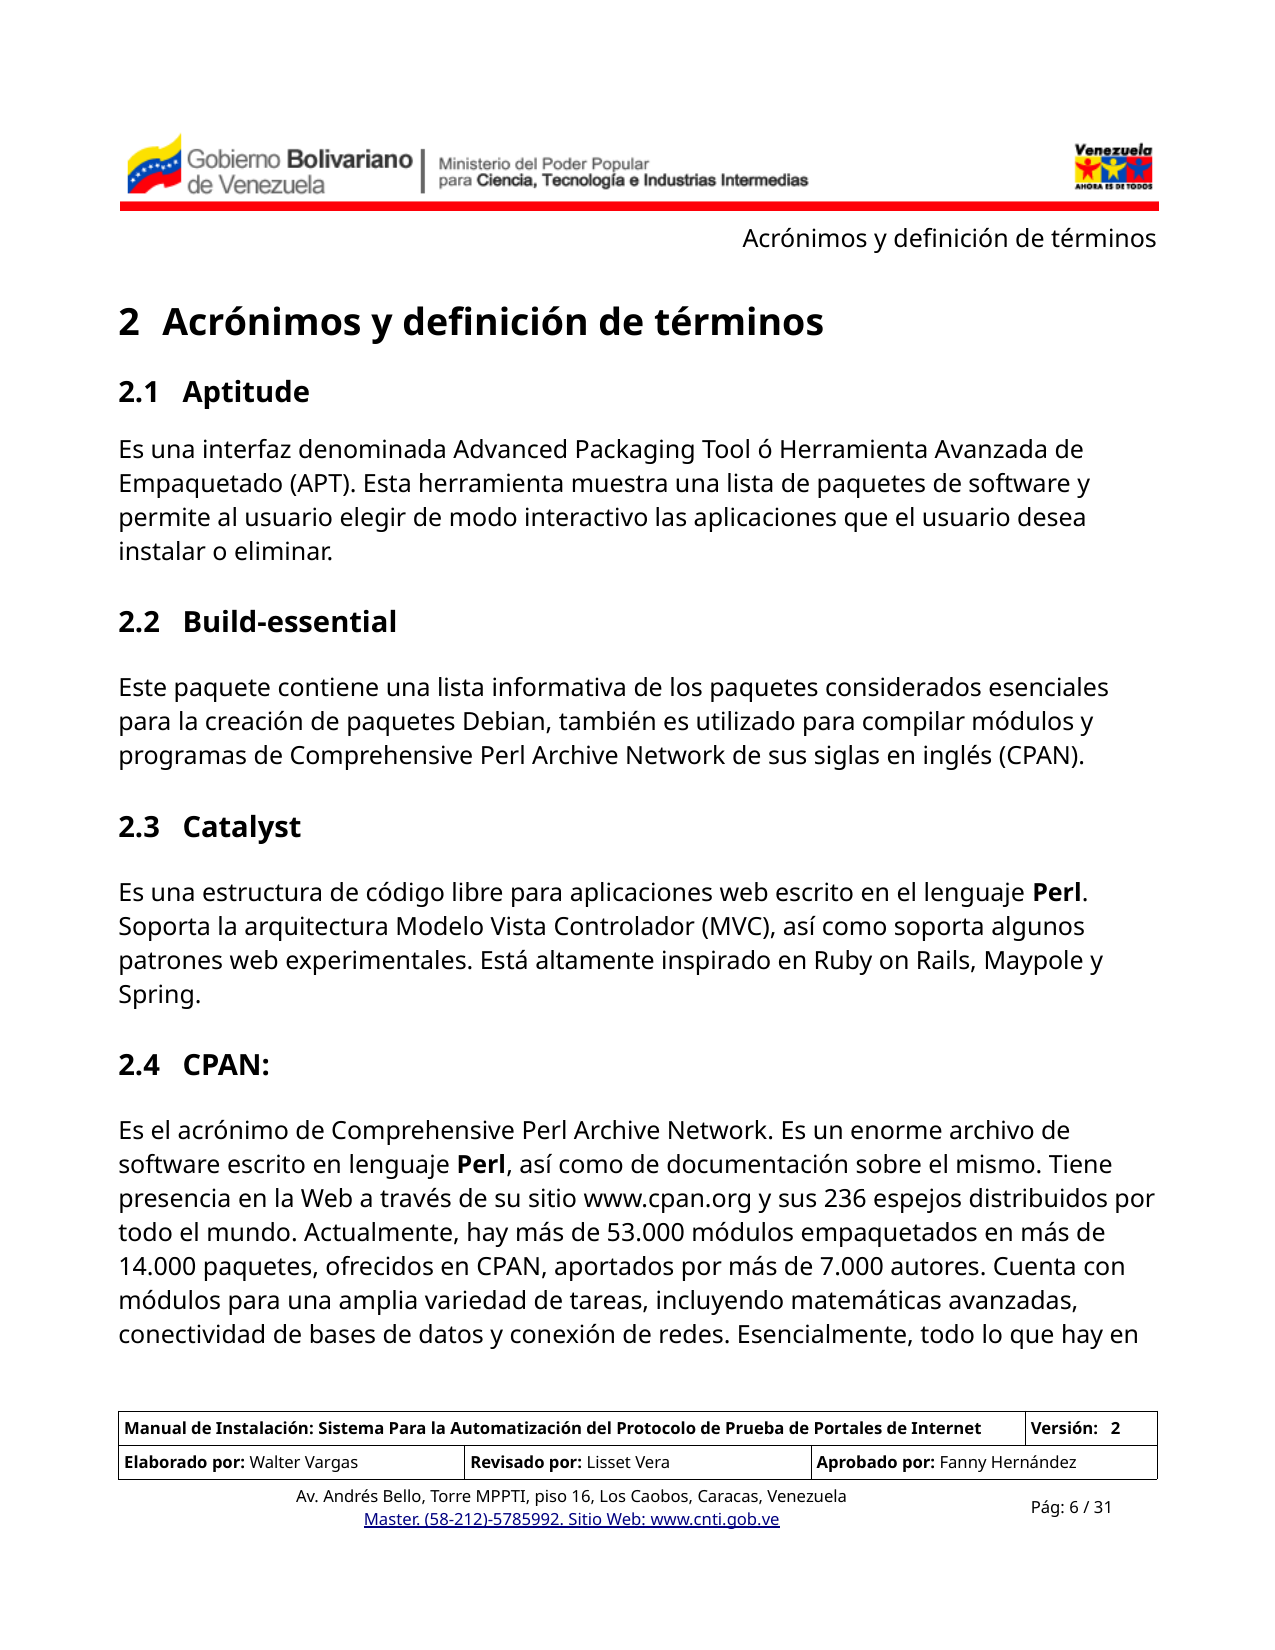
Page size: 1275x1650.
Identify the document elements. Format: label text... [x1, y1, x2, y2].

text Es una interfaz denominada Advanced Packaging Tool ó Herramienta Avanzada de Empaquetado (APT). Esta herramienta muestra una lista de paquetes de software y permite al usuario elegir de modo interactivo las aplicaciones que el usuario desea instalar o eliminar. [118, 431, 1157, 568]
subtitle Build-essential [118, 602, 1157, 641]
subtitle Aptitude [118, 372, 1157, 411]
subtitle Acrónimos y definición de términos [118, 295, 1157, 346]
subtitle Catalyst [118, 806, 1157, 846]
picture [120, 125, 1159, 211]
text Es el acrónimo de Comprehensive Perl Archive Network. Es un enorme archivo de software escrito en lenguaje Perl, así como de documentación sobre el mismo. Tiene presencia en la Web a través de su sitio www.cpan.org y sus 236 espejos distribuidos por todo el mundo. Actualmente, hay más de 53.000 módulos empaquetados en más de 14.000 paquetes, ofrecidos en CPAN, aportados por más de 7.000 autores. Cuenta con módulos para una amplia variedad de tareas, incluyendo matemáticas avanzadas, conectividad de bases de datos y conexión de redes. Esencialmente, todo lo que hay en [118, 1104, 1157, 1351]
text Es una estructura de código libre para aplicaciones web escrito en el lenguaje Perl. Soporta la arquitectura Modelo Vista Controlador (MVC), así como soporta algunos patrones web experimentales. Está altamente inspirado en Ruby on Rails, Maypole y Spring. [118, 866, 1157, 1011]
subtitle CPAN: [118, 1044, 1157, 1084]
text Este paquete contiene una lista informativa de los paquetes considerados esenciales para la creación de paquetes Debian, también es utilizado para compilar módulos y programas de Comprehensive Perl Archive Network de sus siglas en inglés (CPAN). [118, 661, 1157, 772]
